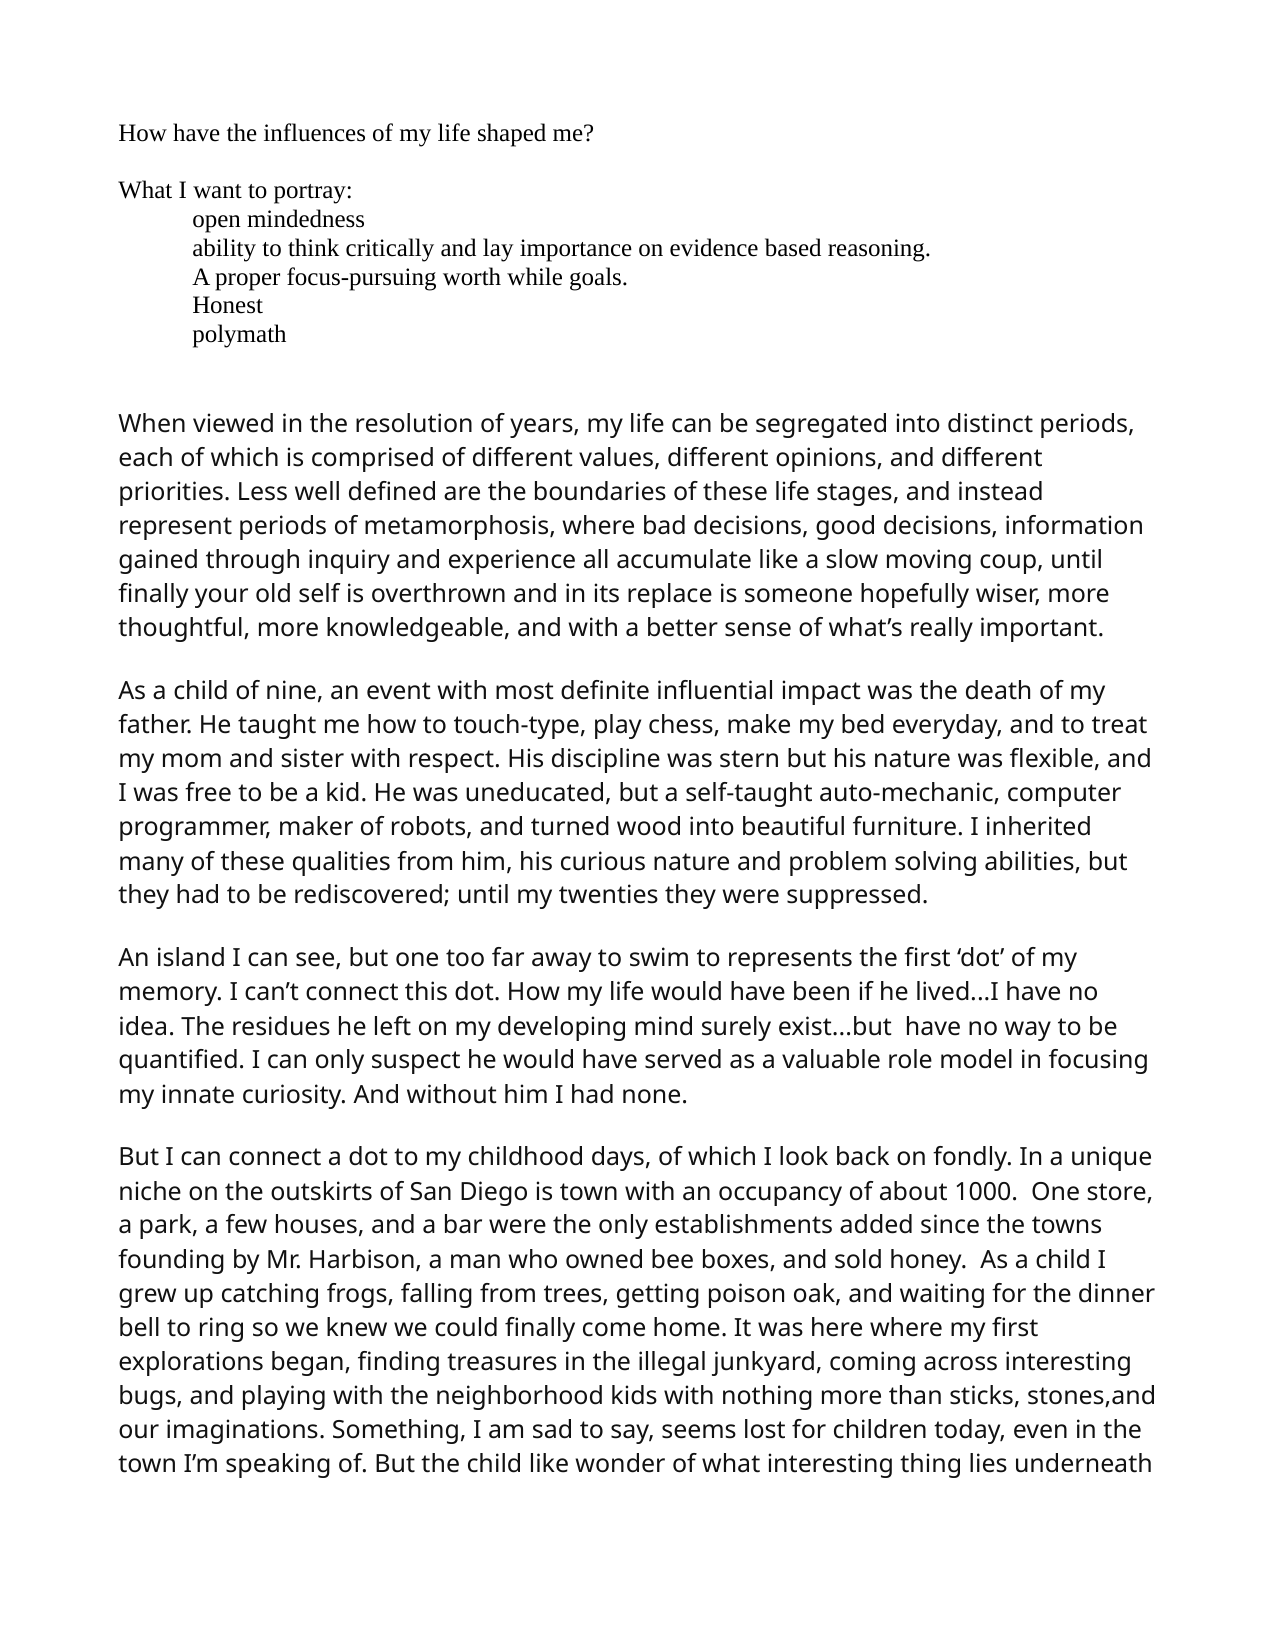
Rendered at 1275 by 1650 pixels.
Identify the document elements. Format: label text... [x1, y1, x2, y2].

text A proper focus-pursuing worth while goals. [118, 262, 1157, 291]
text polymath [118, 319, 1157, 348]
text ability to think critically and lay importance on evidence based reasoning. [118, 233, 1157, 262]
text Honest [118, 291, 1157, 319]
text When viewed in the resolution of years, my life can be segregated into distinct periods, each of which is comprised of different values, different opinions, and different priorities. Less well defined are the boundaries of these life stages, and instead represent periods of metamorphosis, where bad decisions, good decisions, information gained through inquiry and experience all accumulate like a slow moving coup, until finally your old self is overthrown and in its replace is someone hopefully wiser, more thoughtful, more knowledgeable, and with a better sense of what’s really important. [118, 406, 1157, 644]
text As a child of nine, an event with most definite influential impact was the death of my father. He taught me how to touch-type, play chess, make my bed everyday, and to treat my mom and sister with respect. His discipline was stern but his nature was flexible, and I was free to be a kid. He was uneducated, but a self-taught auto-mechanic, computer programmer, maker of robots, and turned wood into beautiful furniture. I inherited many of these qualities from him, his curious nature and problem solving abilities, but they had to be rediscovered; until my twenties they were suppressed. [118, 673, 1157, 911]
text How have the influences of my life shaped me? [118, 118, 1157, 147]
text But I can connect a dot to my childhood days, of which I look back on fondly. In a unique niche on the outskirts of San Diego is town with an occupancy of about 1000. One store, a park, a few houses, and a bar were the only establishments added since the towns founding by Mr. Harbison, a man who owned bee boxes, and sold honey. As a child I grew up catching frogs, falling from trees, getting poison oak, and waiting for the dinner bell to ring so we knew we could finally come home. It was here where my first explorations began, finding treasures in the illegal junkyard, coming across interesting bugs, and playing with the neighborhood kids with nothing more than sticks, stones,and our imaginations. Something, I am sad to say, seems lost for children today, even in the town I’m speaking of. But the child like wonder of what interesting thing lies underneath [118, 1139, 1157, 1480]
text An island I can see, but one too far away to swim to represents the first ‘dot’ of my memory. I can’t connect this dot. How my life would have been if he lived...I have no idea. The residues he left on my developing mind surely exist...but have no way to be quantified. I can only suspect he would have served as a valuable role model in focusing my innate curiosity. And without him I had none. [118, 940, 1157, 1110]
text open mindedness [118, 204, 1157, 233]
text What I want to portray: [118, 176, 1157, 204]
